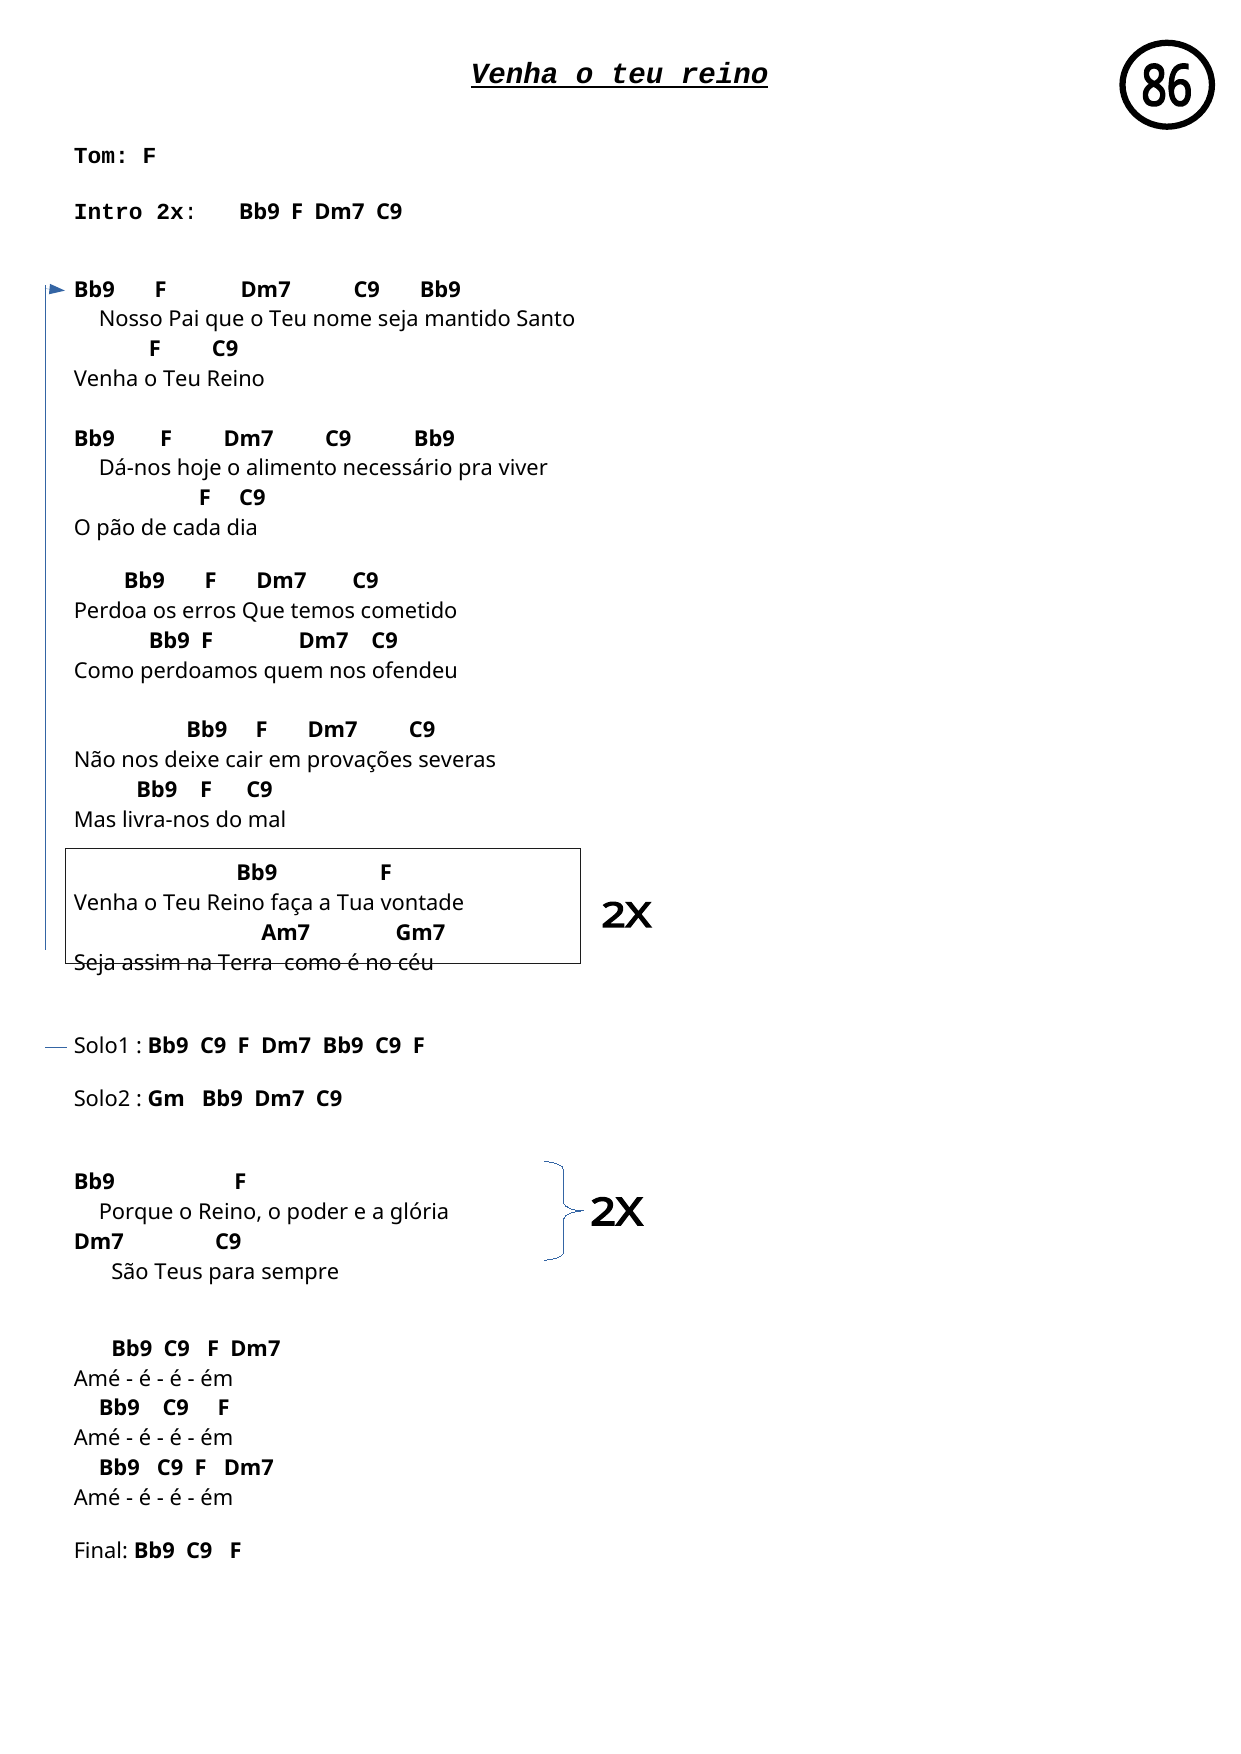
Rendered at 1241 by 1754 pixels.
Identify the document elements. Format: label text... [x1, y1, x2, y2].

text Solo2 : Gm Bb9 Dm7 C9 [73, 1083, 1165, 1113]
text Bb9 F Dm7 C9 Bb9 [73, 273, 1165, 303]
text Tom: F [73, 144, 1165, 170]
text Bb9 F Dm7 C9 [73, 625, 1165, 655]
text Nosso Pai que o Teu nome seja mantido Santo [73, 303, 1165, 333]
text Porque o Reino, o poder e a glória [73, 1196, 607, 1226]
text Bb9 F [73, 857, 580, 887]
text Solo1 : Bb9 C9 F Dm7 Bb9 C9 F [73, 1030, 1165, 1059]
text Bb9 F [73, 1166, 1165, 1196]
text Dm7 C9 [73, 1226, 1165, 1256]
text Venha o Teu Reino [73, 363, 1165, 393]
text Amé - é - é - ém [73, 1363, 1165, 1392]
text [581, 917, 1165, 946]
text Perdoa os erros Que temos cometido [73, 595, 1165, 625]
text Bb9 C9 F Dm7 [73, 1333, 1165, 1363]
text F C9 [73, 333, 1165, 363]
text Intro 2x: Bb9 F Dm7 C9 [73, 196, 1165, 226]
text São Teus para sempre [73, 1256, 1165, 1286]
text Bb9 F Dm7 C9 [73, 565, 1165, 595]
text Venha o teu reino [73, 59, 1127, 92]
text Venha o Teu Reino faça a Tua vontade [73, 887, 580, 917]
text Bb9 F Dm7 C9 Bb9 [73, 422, 1165, 452]
text Am7 Gm7 [73, 917, 580, 946]
text Final: Bb9 C9 F [73, 1535, 1165, 1565]
text [581, 887, 1165, 917]
text [1126, 59, 1165, 92]
text O pão de cada dia [73, 512, 1165, 542]
text F C9 [73, 482, 1165, 512]
text Seja assim na Terra como é no céu [73, 946, 1165, 976]
text Mas livra-nos do mal [73, 804, 1165, 833]
text Amé - é - é - ém [73, 1482, 1165, 1512]
text Como perdoamos quem nos ofendeu [73, 655, 1165, 684]
text [601, 1196, 1165, 1226]
text Bb9 F Dm7 C9 [73, 714, 1165, 744]
text Dá-nos hoje o alimento necessário pra viver [73, 452, 1165, 482]
text Amé - é - é - ém [73, 1422, 1165, 1452]
text [581, 857, 1165, 887]
text Bb9 F C9 [73, 774, 1165, 804]
text Bb9 C9 F [73, 1392, 1165, 1422]
text Bb9 C9 F Dm7 [73, 1452, 1165, 1482]
text Não nos deixe cair em provações severas [73, 744, 1165, 774]
